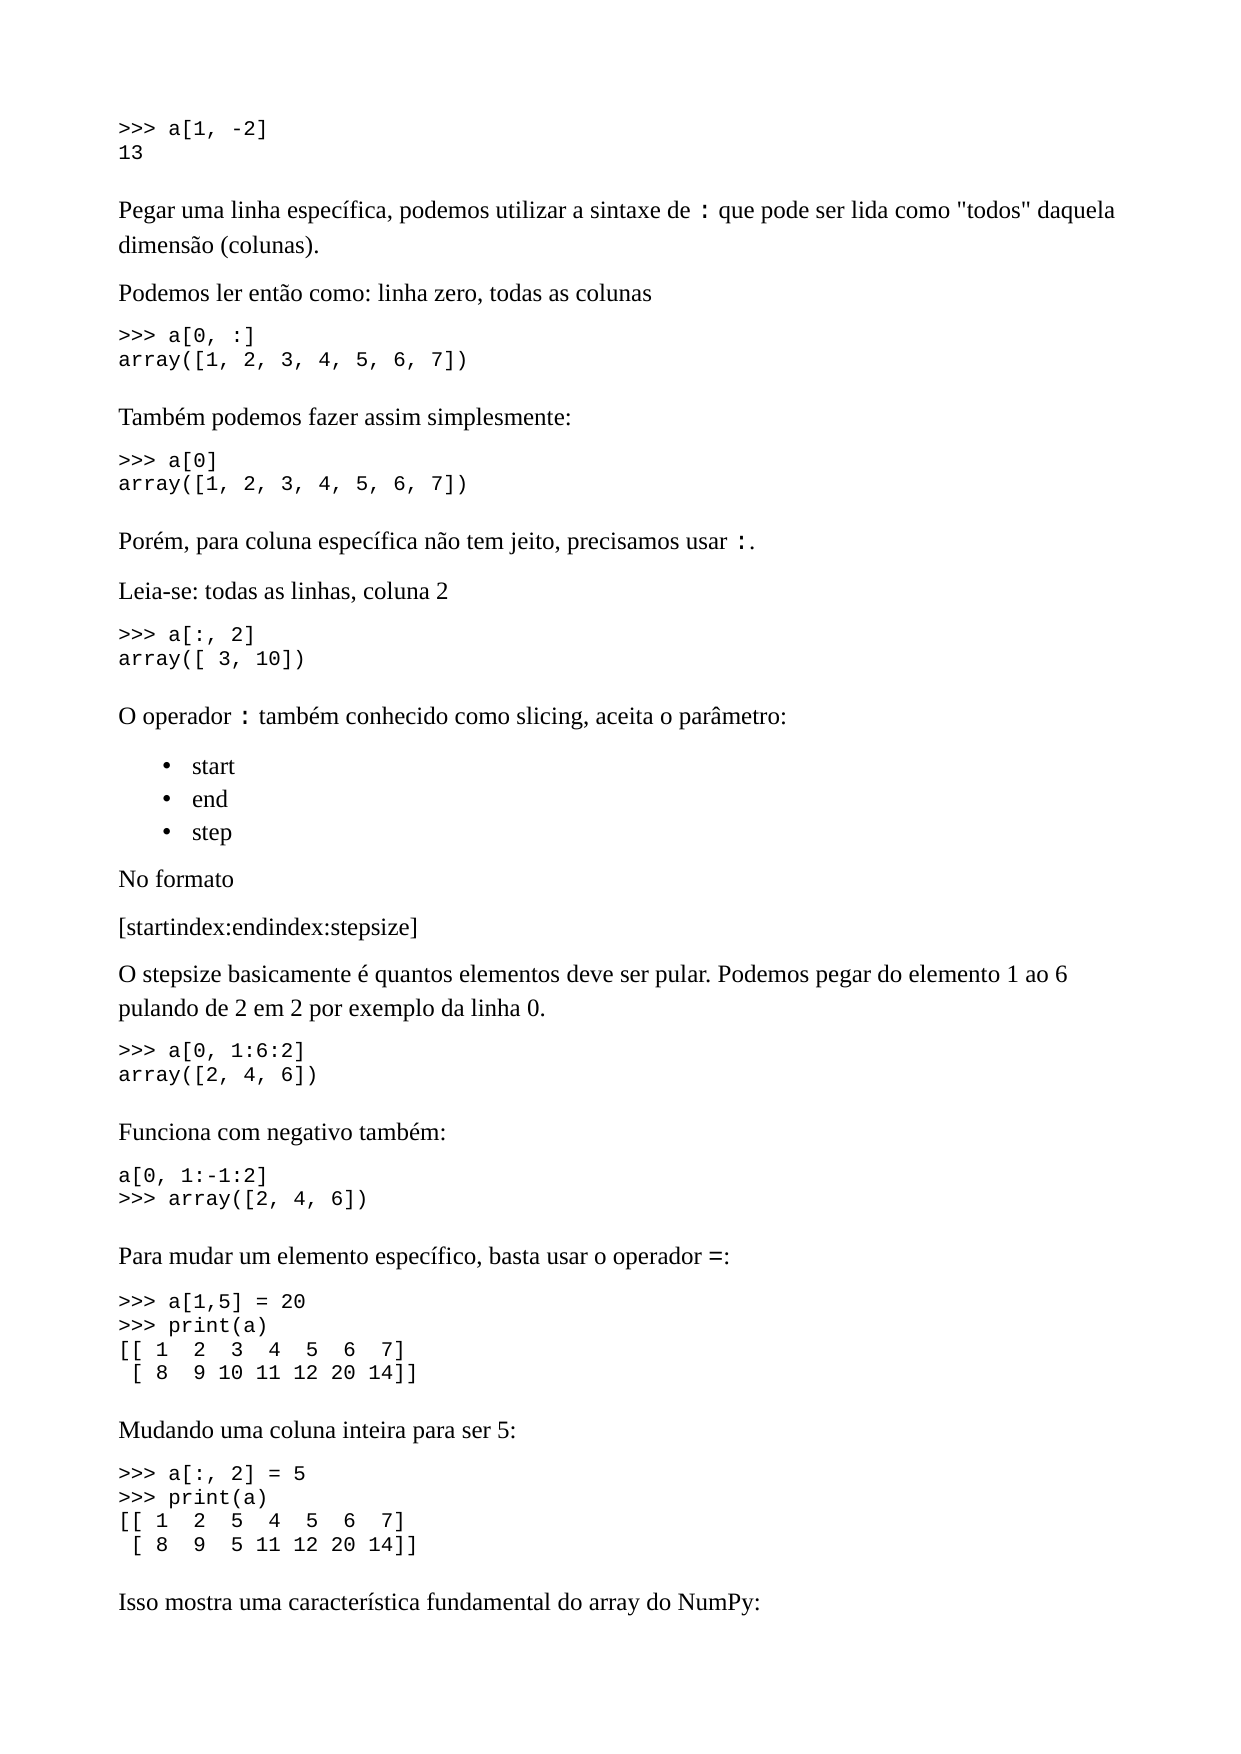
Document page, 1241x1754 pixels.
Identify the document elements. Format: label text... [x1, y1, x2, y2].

text >>> a[0, :] [118, 325, 1122, 349]
text array([1, 2, 3, 4, 5, 6, 7]) [118, 473, 1122, 497]
text [ 8 9 5 11 12 20 14]] [118, 1534, 1122, 1558]
text array([2, 4, 6]) [118, 1064, 1122, 1087]
text >>> a[0] [118, 449, 1122, 473]
list end [162, 784, 1122, 812]
text >>> a[0, 1:6:2] [118, 1040, 1122, 1064]
text Também podemos fazer assim simplesmente: [118, 402, 1122, 431]
text O operador : também conhecido como slicing, aceita o parâmetro: [118, 701, 1122, 732]
text array([ 3, 10]) [118, 648, 1122, 671]
text >>> array([2, 4, 6]) [118, 1188, 1122, 1212]
text No formato [118, 864, 1122, 893]
list start [162, 751, 1122, 779]
text Isso mostra uma característica fundamental do array do NumPy: [118, 1587, 1122, 1616]
text Podemos ler então como: linha zero, todas as colunas [118, 278, 1122, 306]
text >>> print(a) [118, 1487, 1122, 1510]
text >>> a[1, -2] [118, 118, 1122, 142]
text >>> print(a) [118, 1315, 1122, 1339]
text >>> a[:, 2] = 5 [118, 1463, 1122, 1487]
text Porém, para coluna específica não tem jeito, precisamos usar :. [118, 526, 1122, 557]
text O stepsize basicamente é quantos elementos deve ser pular. Podemos pegar do elemento 1 ao 6 pulando de 2 em 2 por exemplo da linha 0. [118, 959, 1122, 1021]
text Para mudar um elemento específico, basta usar o operador =: [118, 1241, 1122, 1272]
text [ 8 9 10 11 12 20 14]] [118, 1362, 1122, 1386]
text Leia-se: todas as linhas, coluna 2 [118, 576, 1122, 605]
list step [162, 817, 1122, 846]
text Funciona com negativo também: [118, 1117, 1122, 1146]
text >>> a[1,5] = 20 [118, 1291, 1122, 1315]
text 13 [118, 142, 1122, 165]
text array([1, 2, 3, 4, 5, 6, 7]) [118, 349, 1122, 372]
text [startindex:endindex:stepsize] [118, 912, 1122, 941]
text Mudando uma coluna inteira para ser 5: [118, 1415, 1122, 1444]
text >>> a[:, 2] [118, 624, 1122, 648]
text [[ 1 2 3 4 5 6 7] [118, 1339, 1122, 1362]
text a[0, 1:-1:2] [118, 1164, 1122, 1188]
text Pegar uma linha específica, podemos utilizar a sintaxe de : que pode ser lida como "todos" daquela dimensão (colunas). [118, 195, 1122, 259]
text [[ 1 2 5 4 5 6 7] [118, 1510, 1122, 1534]
